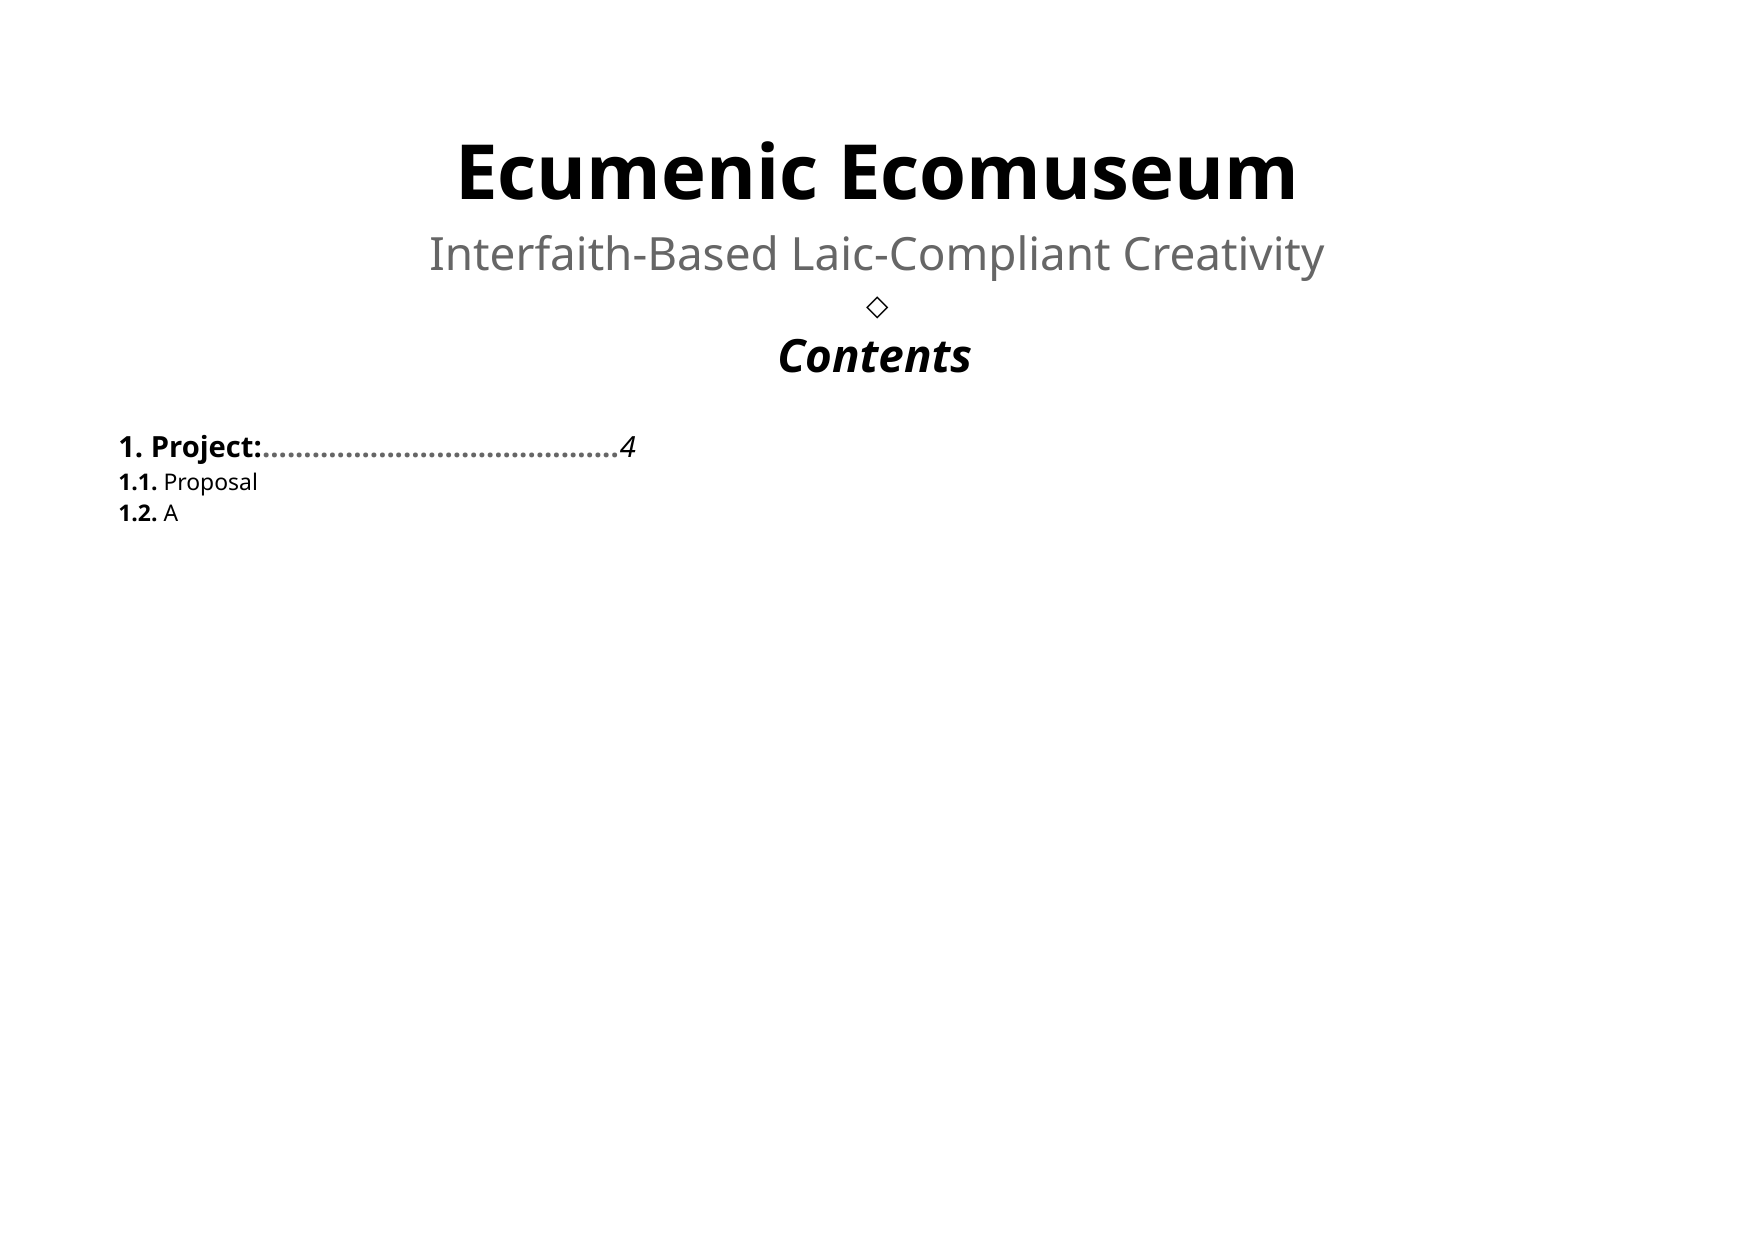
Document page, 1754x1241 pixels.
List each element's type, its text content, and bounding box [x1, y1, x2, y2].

text Interfaith-Based Laic-Compliant Creativity [118, 222, 1636, 284]
text 1.2. A [118, 497, 1636, 528]
text 1. Project:...........................................4 [118, 426, 1636, 466]
text 1.1. Proposal [118, 466, 1636, 497]
text Contents [118, 324, 1636, 386]
text Ecumenic Ecomuseum [118, 118, 1636, 222]
text ◇ [118, 284, 1636, 324]
